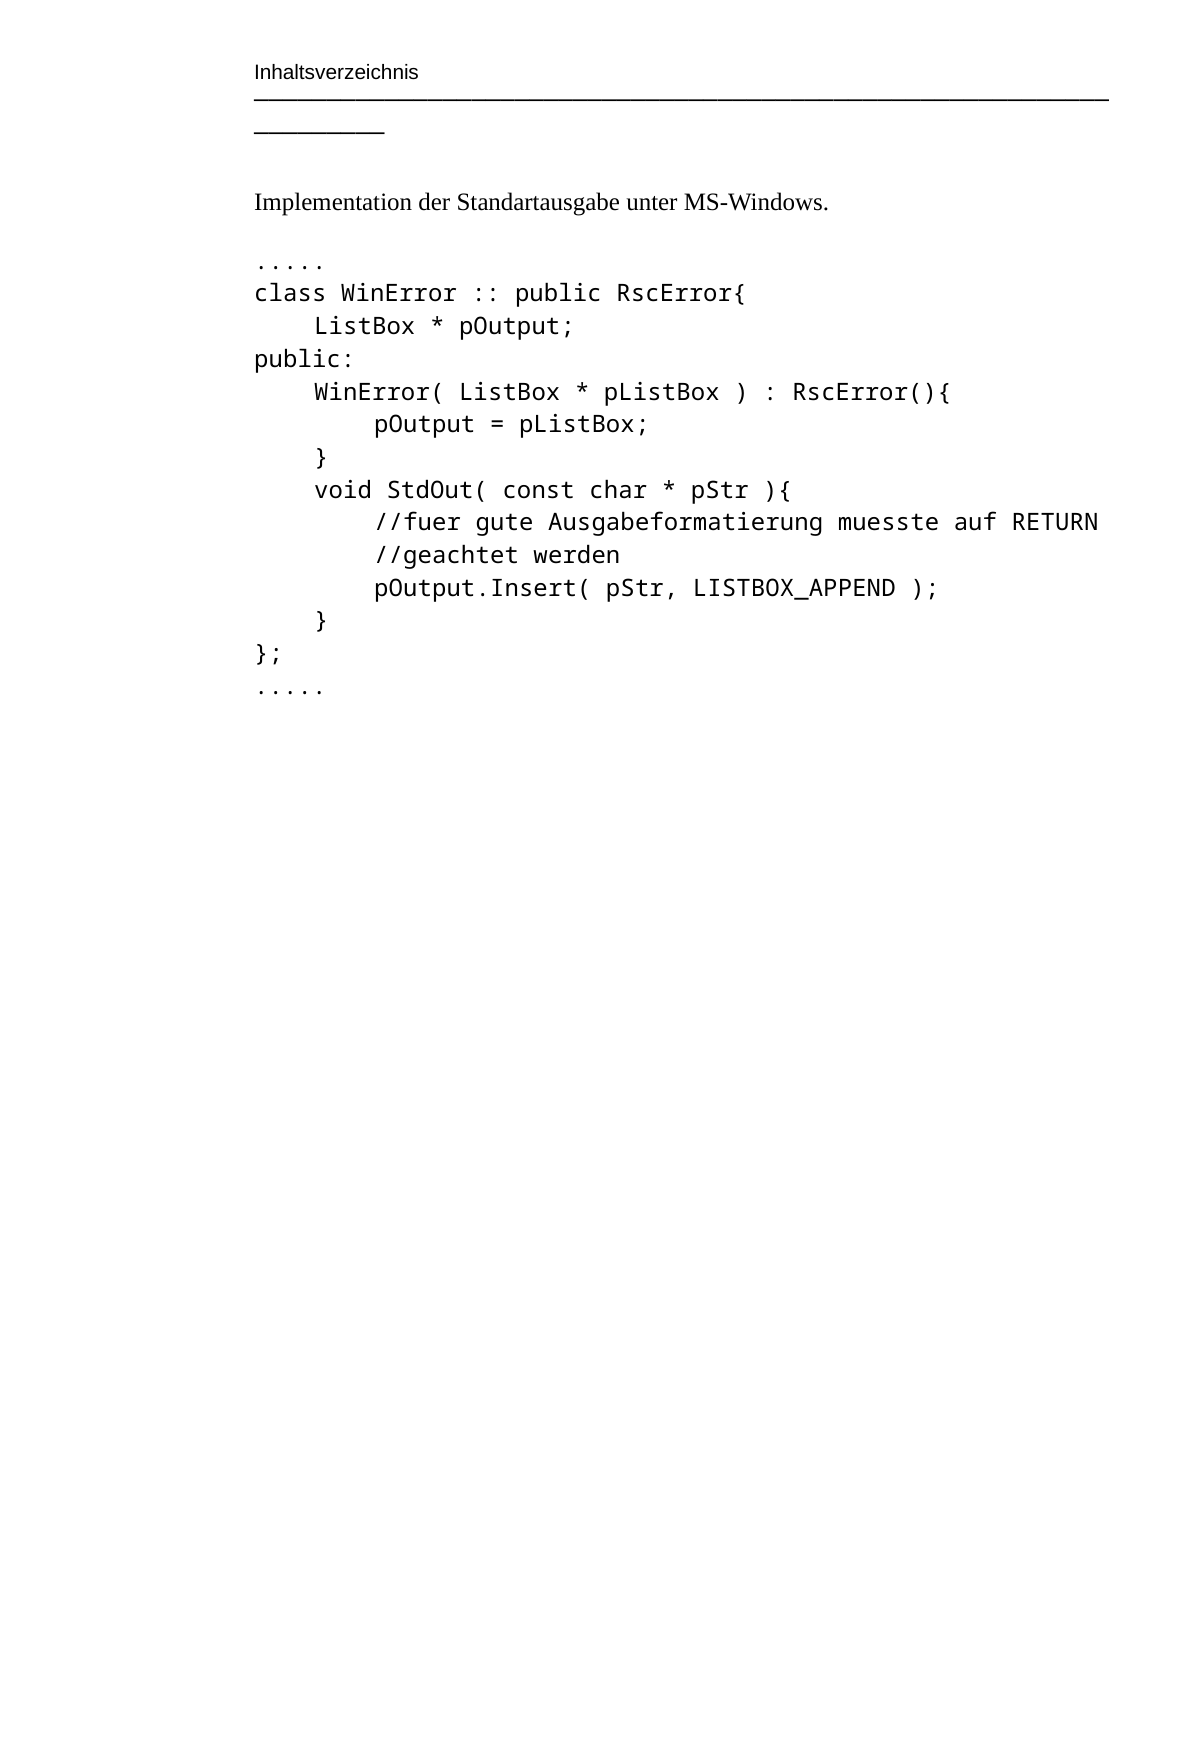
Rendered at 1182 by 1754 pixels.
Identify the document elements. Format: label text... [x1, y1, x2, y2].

list //geachtet werden [254, 538, 1110, 570]
text Implementation der Standartausgabe unter MS-Windows. [254, 188, 1110, 216]
list } [254, 439, 1110, 472]
list pOutput = pListBox; [254, 407, 1110, 439]
list }; [254, 636, 1110, 668]
list //fuer gute Ausgabeformatierung muesste auf RETURN [254, 505, 1110, 538]
list } [254, 603, 1110, 636]
list class WinError :: public RscError{ [254, 276, 1110, 309]
list void StdOut( const char * pStr ){ [254, 472, 1110, 505]
list WinError( ListBox * pListBox ) : RscError(){ [254, 374, 1110, 407]
list ..... [254, 668, 1110, 701]
list ListBox * pOutput; [254, 309, 1110, 341]
list pOutput.Insert( pStr, LISTBOX_APPEND ); [254, 570, 1110, 603]
list public: [254, 341, 1110, 374]
list ..... [254, 243, 1110, 276]
